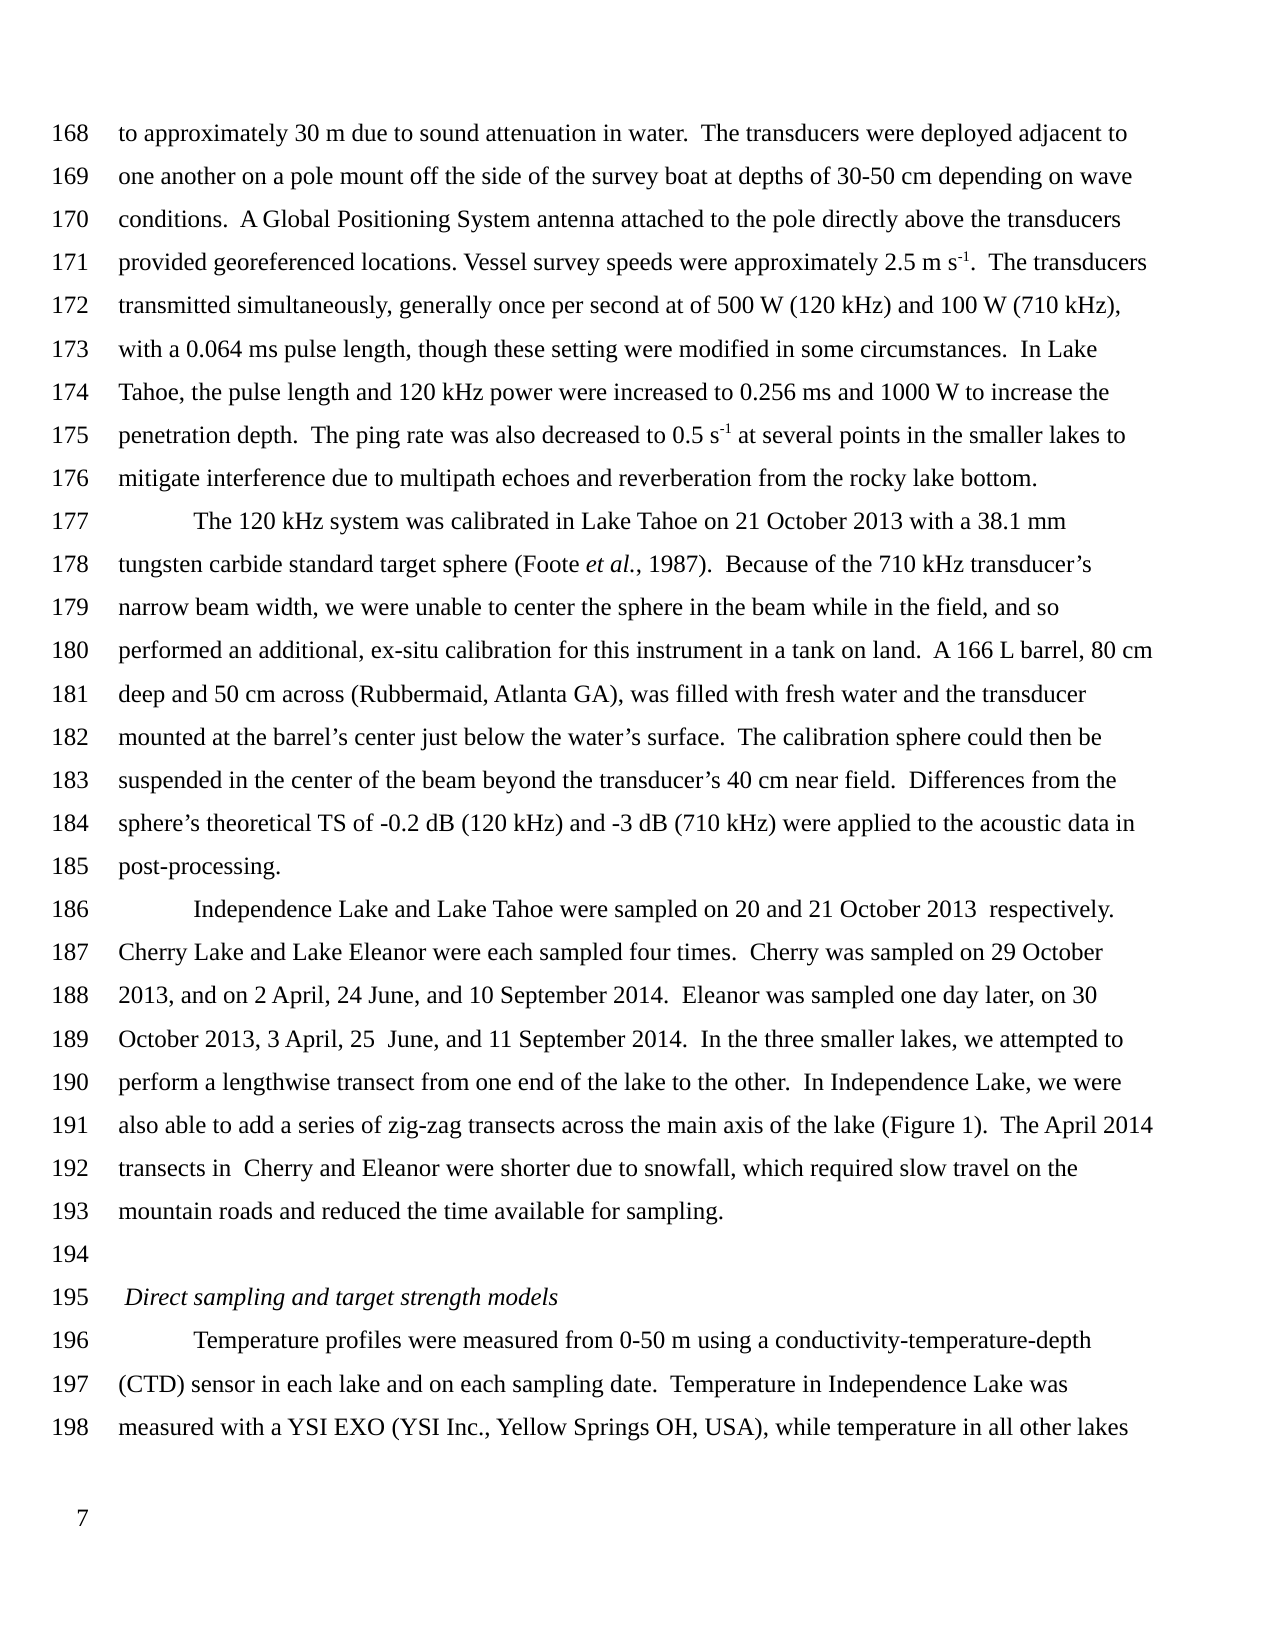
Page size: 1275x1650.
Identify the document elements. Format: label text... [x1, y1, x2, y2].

text Independence Lake and Lake Tahoe were sampled on 20 and 21 October 2013 respectively. Cherry Lake and Lake Eleanor were each sampled four times. Cherry was sampled on 29 October 2013, and on 2 April, 24 June, and 10 September 2014. Eleanor was sampled one day later, on 30 October 2013, 3 April, 25 June, and 11 September 2014. In the three smaller lakes, we attempted to perform a lengthwise transect from one end of the lake to the other. In Independence Lake, we were also able to add a series of zig-zag transects across the main axis of the lake (Figure 1). The April 2014 transects in Cherry and Eleanor were shorter due to snowfall, which required slow travel on the mountain roads and reduced the time available for sampling. [118, 894, 1157, 1225]
text Direct sampling and target strength models [118, 1282, 1157, 1311]
text The 120 kHz system was calibrated in Lake Tahoe on 21 October 2013 with a 38.1 mm tungsten carbide standard target sphere (Foote et al., 1987)⁠. Because of the 710 kHz transducer’s narrow beam width, we were unable to center the sphere in the beam while in the field, and so performed an additional, ex-situ calibration for this instrument in a tank on land. A 166 L barrel, 80 cm deep and 50 cm across (Rubbermaid, Atlanta GA), was filled with fresh water and the transducer mounted at the barrel’s center just below the water’s surface. The calibration sphere could then be suspended in the center of the beam beyond the transducer’s 40 cm near field. Differences from the sphere’s theoretical TS of -0.2 dB (120 kHz) and -3 dB (710 kHz) were applied to the acoustic data in post-processing. [118, 506, 1157, 880]
text to approximately 30 m due to sound attenuation in water. The transducers were deployed adjacent to one another on a pole mount off the side of the survey boat at depths of 30-50 cm depending on wave conditions. A Global Positioning System antenna attached to the pole directly above the transducers provided georeferenced locations. Vessel survey speeds were approximately 2.5 m s-1. The transducers transmitted simultaneously, generally once per second at of 500 W (120 kHz) and 100 W (710 kHz), with a 0.064 ms pulse length, though these setting were modified in some circumstances. In Lake Tahoe, the pulse length and 120 kHz power were increased to 0.256 ms and 1000 W to increase the penetration depth. The ping rate was also decreased to 0.5 s-1 at several points in the smaller lakes to mitigate interference due to multipath echoes and reverberation from the rocky lake bottom. [118, 118, 1157, 492]
text Temperature profiles were measured from 0-50 m using a conductivity-temperature-depth (CTD) sensor in each lake and on each sampling date. Temperature in Independence Lake was measured with a YSI EXO (YSI Inc., Yellow Springs OH, USA), while temperature in all other lakes [118, 1326, 1157, 1441]
